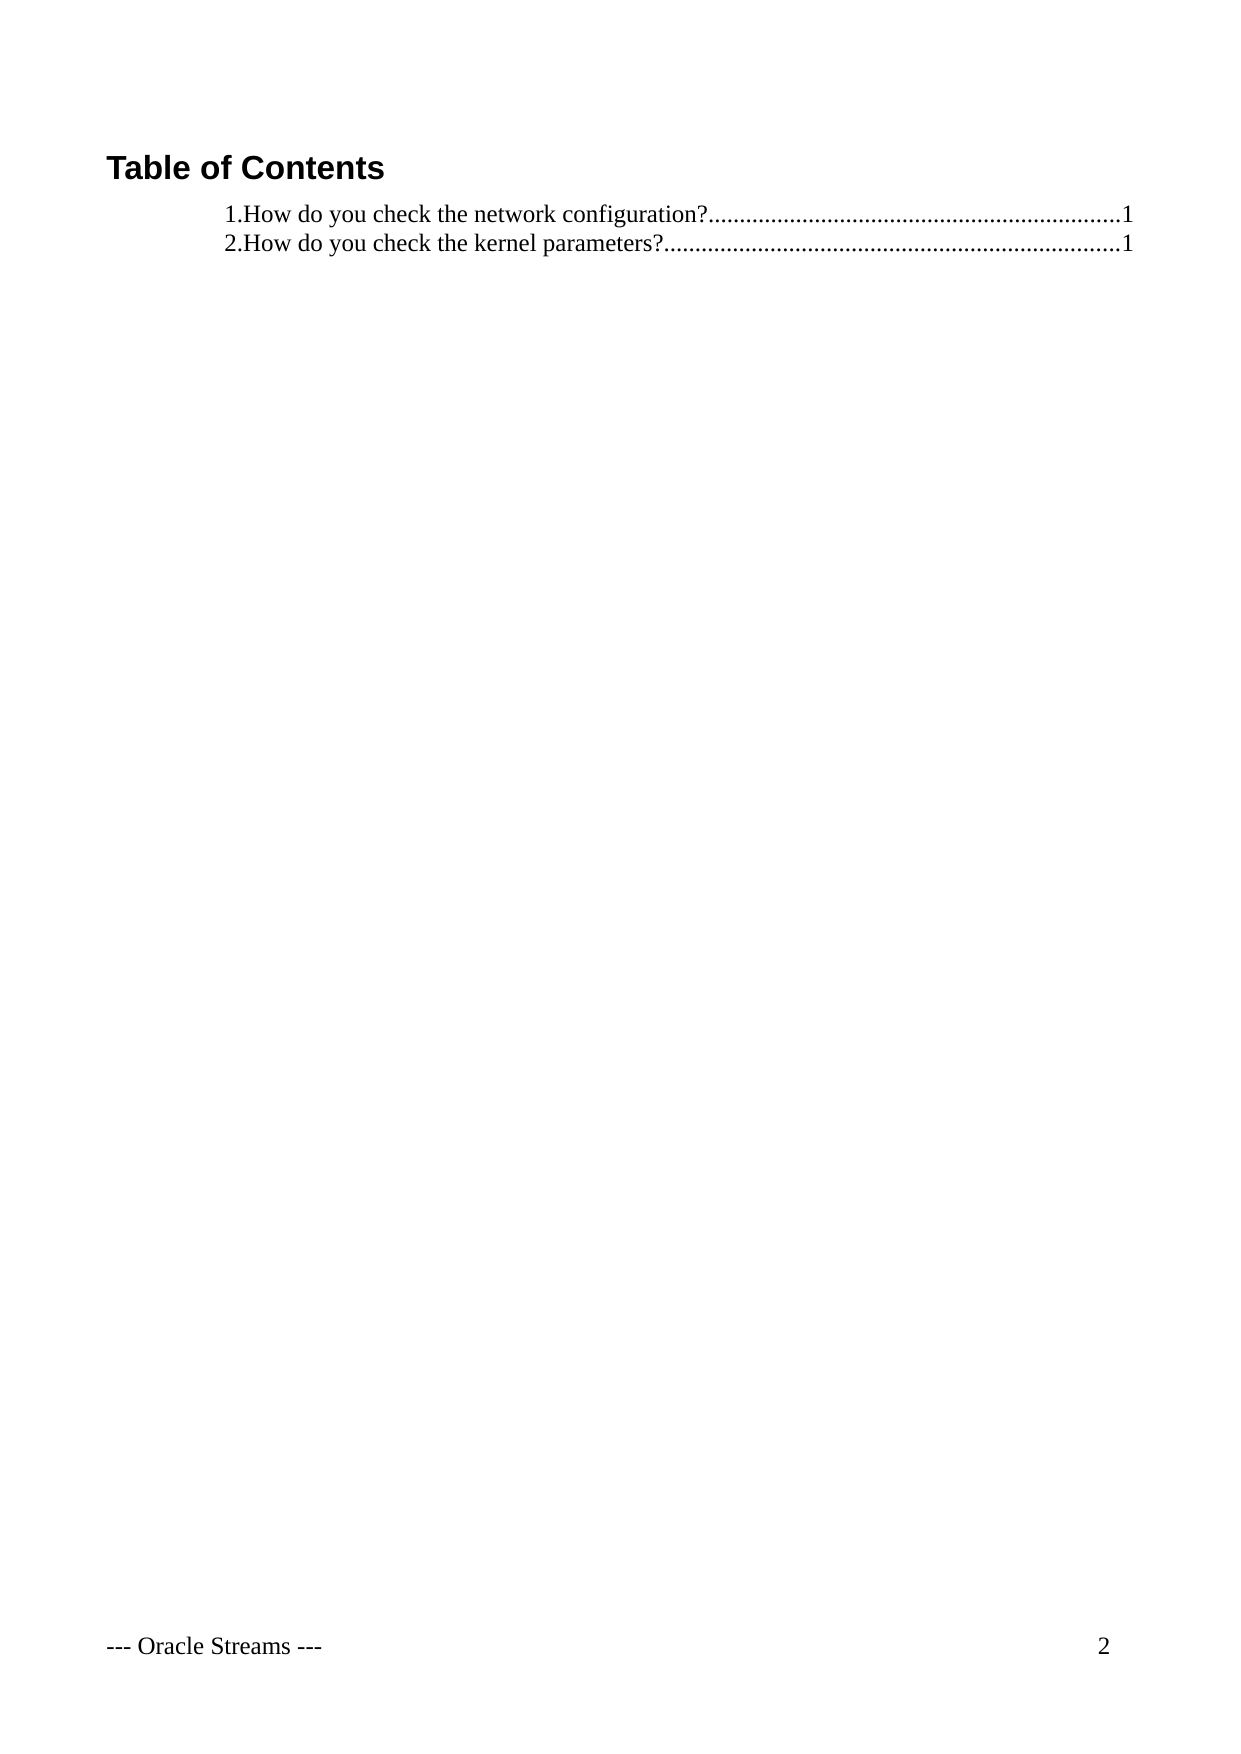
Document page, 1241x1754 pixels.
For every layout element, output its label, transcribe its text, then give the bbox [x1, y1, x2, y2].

text 2.How do you check the kernel parameters? 1 [224, 228, 1134, 257]
text 1.How do you check the network configuration? 1 [224, 199, 1134, 228]
subtitle Table of Contents [106, 148, 1134, 187]
